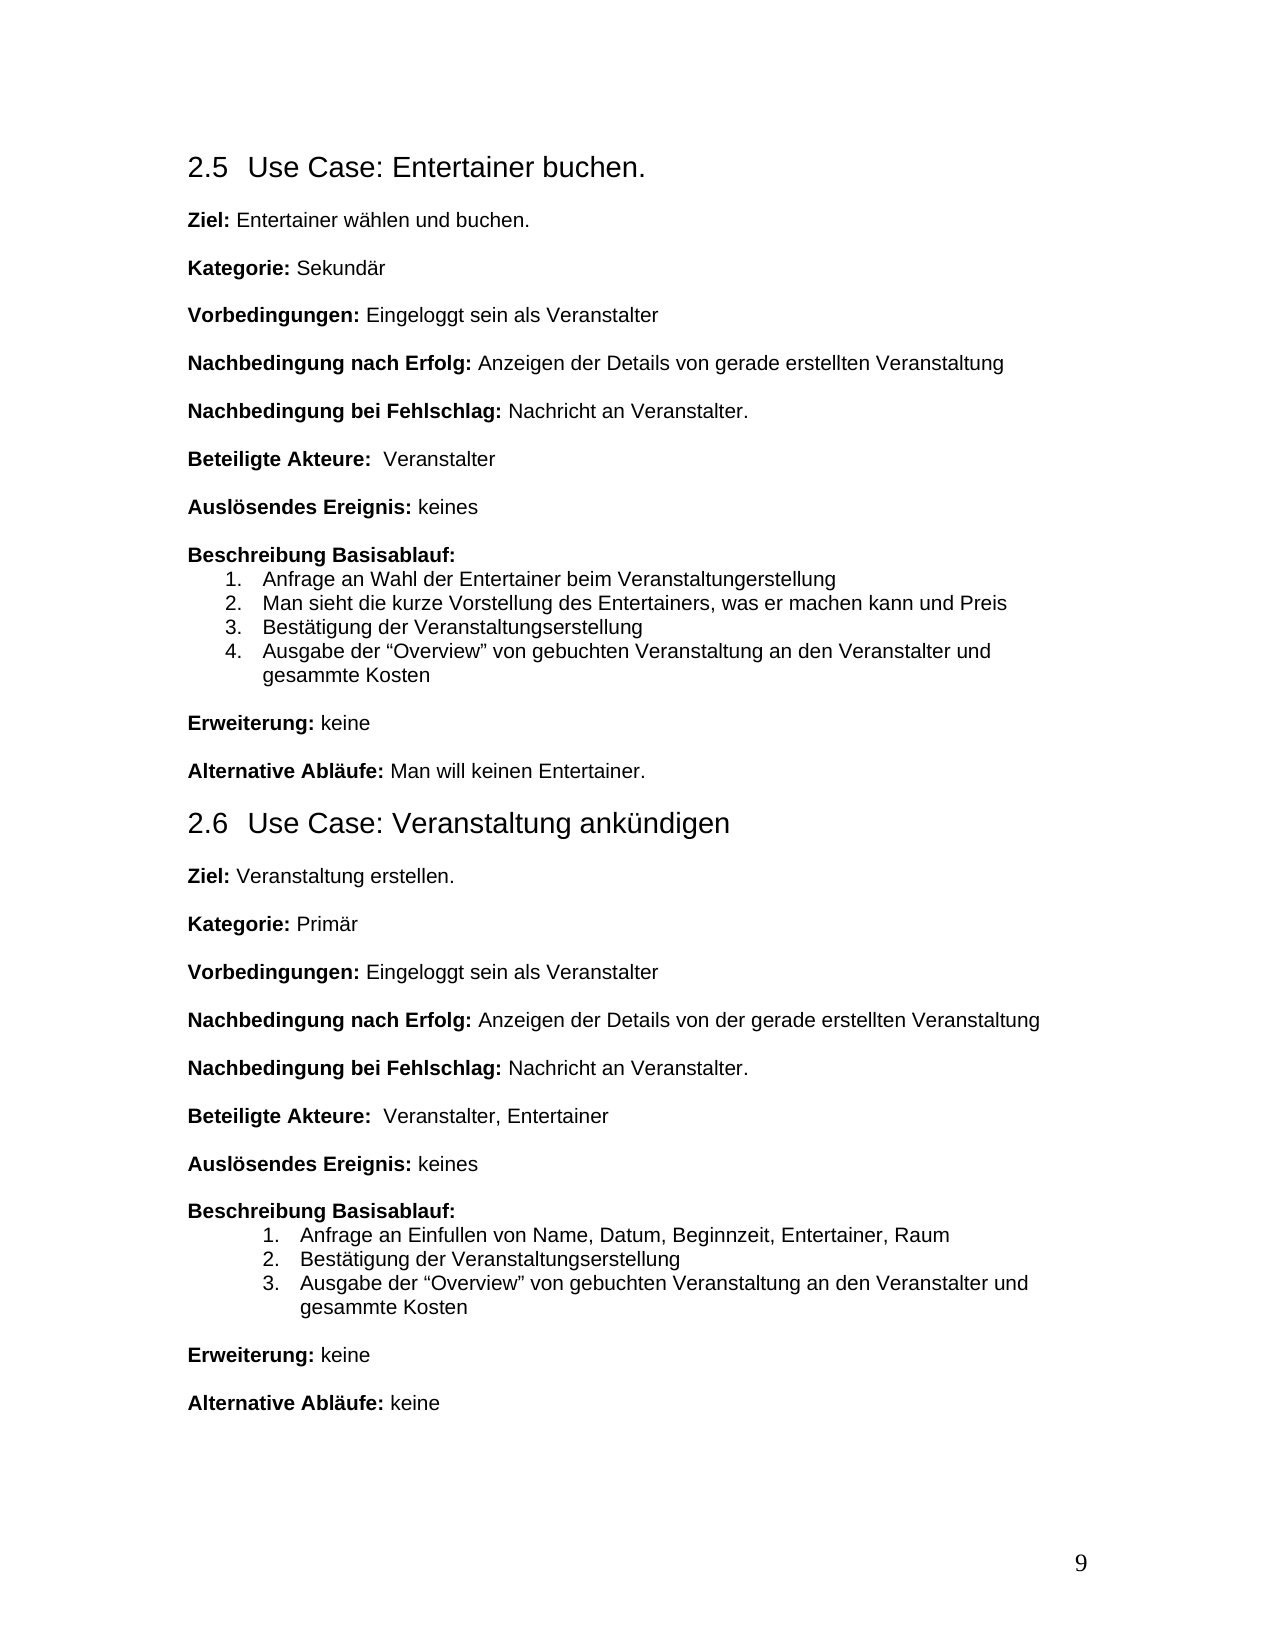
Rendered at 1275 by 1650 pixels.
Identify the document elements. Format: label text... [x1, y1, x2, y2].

text Nachbedingung nach Erfolg: Anzeigen der Details von gerade erstellten Veranstaltung [187, 351, 1087, 375]
text Nachbedingung nach Erfolg: Anzeigen der Details von der gerade erstellten Veranstaltung [187, 1008, 1087, 1032]
list Man sieht die kurze Vorstellung des Entertainers, was er machen kann und Preis [225, 591, 1087, 615]
text Auslösendes Ereignis: keines [187, 1151, 1087, 1175]
text Erweiterung: keine [187, 711, 1087, 734]
list Anfrage an Einfullen von Name, Datum, Beginnzeit, Entertainer, Raum [262, 1223, 1087, 1247]
text Beschreibung Basisablauf: [187, 543, 1087, 567]
text Alternative Abläufe: keine [187, 1391, 1087, 1415]
text Ziel: Veranstaltung erstellen. [187, 864, 1087, 888]
subtitle Use Case: Veranstaltung ankündigen [187, 806, 1087, 840]
text Beteiligte Akteure: Veranstalter, Entertainer [187, 1103, 1087, 1127]
text Kategorie: Sekundär [187, 255, 1087, 279]
list Ausgabe der “Overview” von gebuchten Veranstaltung an den Veranstalter und gesammte Kosten [225, 639, 1087, 687]
list Bestätigung der Veranstaltungserstellung [262, 1247, 1087, 1271]
text Vorbedingungen: Eingeloggt sein als Veranstalter [187, 303, 1087, 327]
list Bestätigung der Veranstaltungserstellung [225, 615, 1087, 639]
text Erweiterung: keine [187, 1343, 1087, 1367]
text Beteiligte Akteure: Veranstalter [187, 447, 1087, 471]
text Vorbedingungen: Eingeloggt sein als Veranstalter [187, 960, 1087, 984]
text Beschreibung Basisablauf: [187, 1199, 1087, 1223]
text Nachbedingung bei Fehlschlag: Nachricht an Veranstalter. [187, 399, 1087, 423]
list Anfrage an Wahl der Entertainer beim Veranstaltungerstellung [225, 567, 1087, 591]
text Auslösendes Ereignis: keines [187, 495, 1087, 519]
text Kategorie: Primär [187, 912, 1087, 936]
subtitle Use Case: Entertainer buchen. [187, 150, 1087, 183]
list Ausgabe der “Overview” von gebuchten Veranstaltung an den Veranstalter und gesammte Kosten [262, 1271, 1087, 1319]
text Alternative Abläufe: Man will keinen Entertainer. [187, 758, 1087, 782]
text Ziel: Entertainer wählen und buchen. [187, 207, 1087, 231]
text Nachbedingung bei Fehlschlag: Nachricht an Veranstalter. [187, 1056, 1087, 1079]
